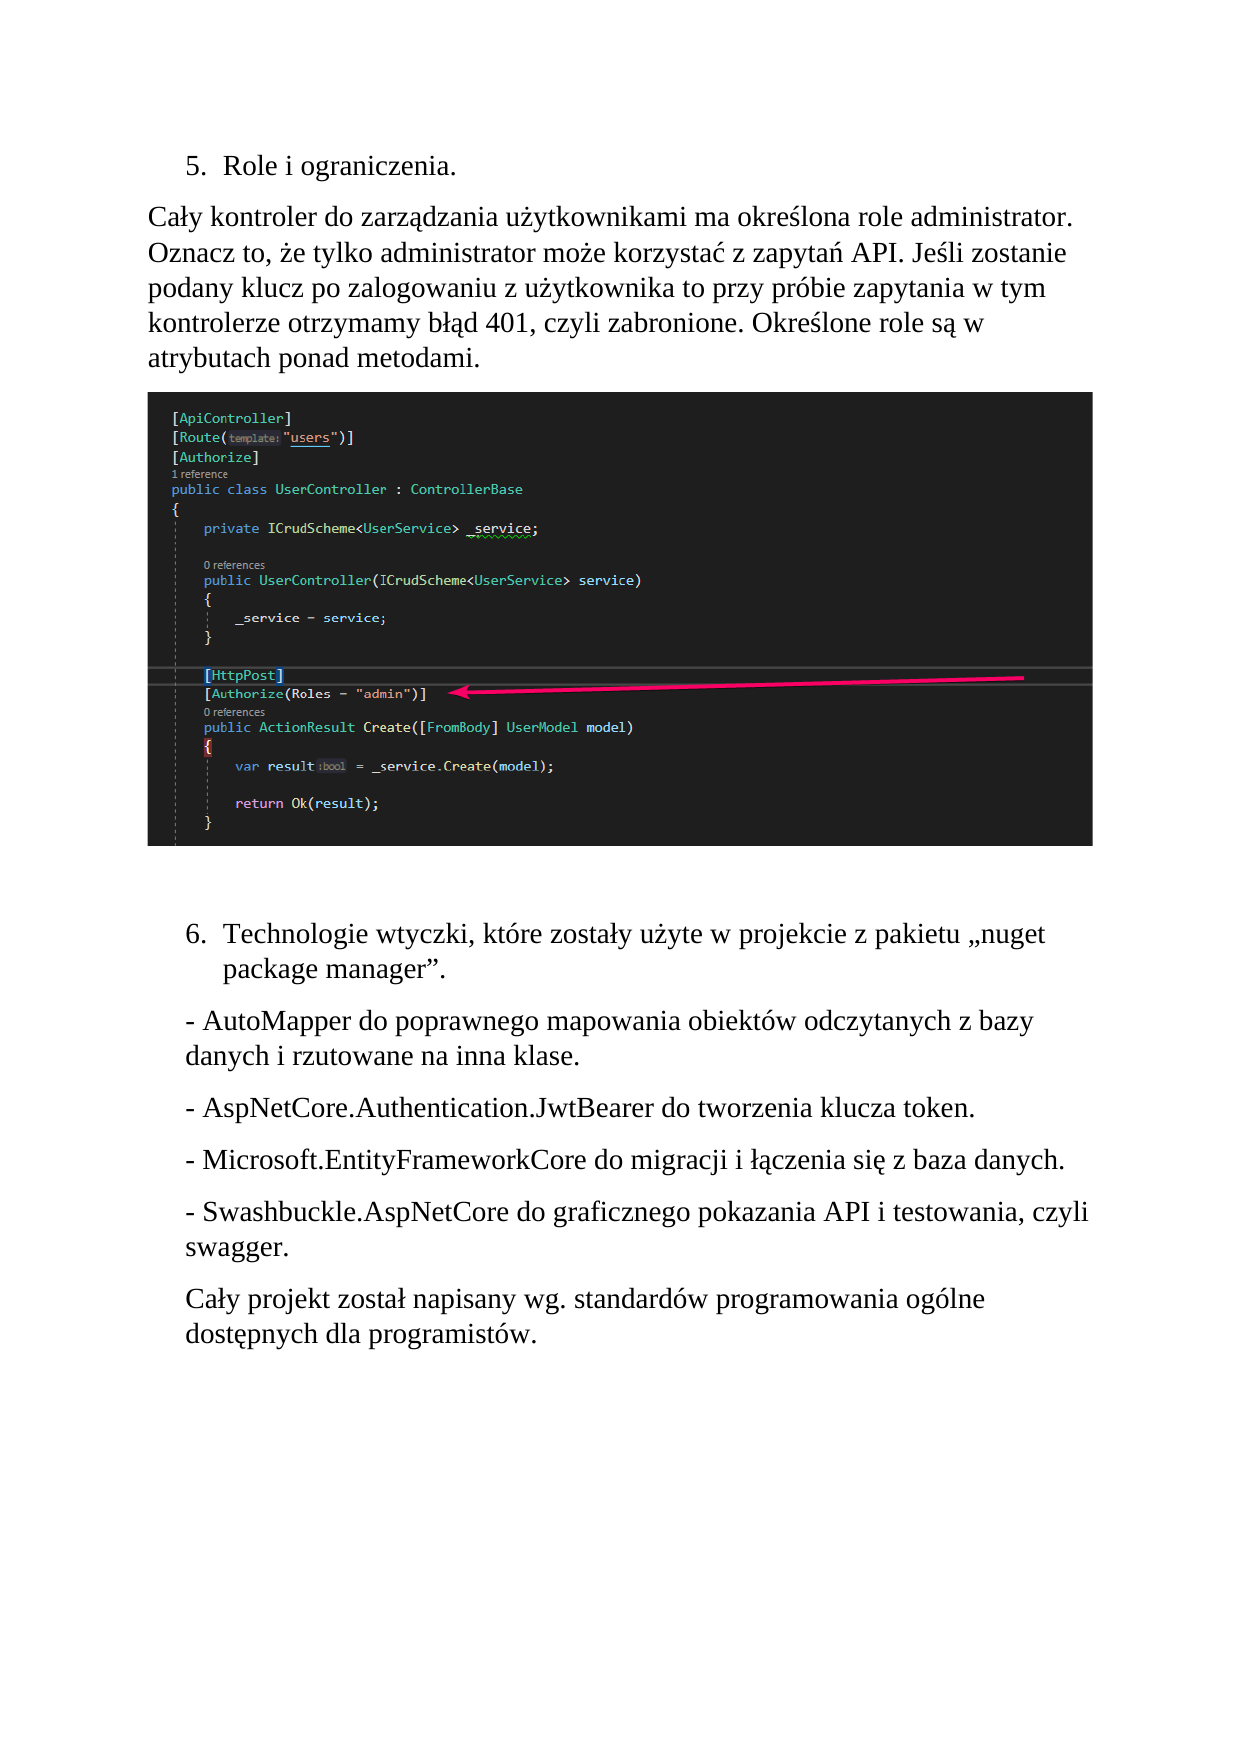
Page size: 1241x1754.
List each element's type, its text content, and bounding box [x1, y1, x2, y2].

text - AutoMapper do poprawnego mapowania obiektów odczytanych z bazy danych i rzutowane na inna klase. [185, 1003, 1093, 1072]
text - Microsoft.EntityFrameworkCore do migracji i łączenia się z baza danych. [185, 1142, 1093, 1175]
list Role i ograniczenia. [185, 148, 1093, 181]
text - AspNetCore.Authentication.JwtBearer do tworzenia klucza token. [185, 1090, 1093, 1123]
text Cały projekt został napisany wg. standardów programowania ogólne dostępnych dla programistów. [185, 1281, 1093, 1349]
list Technologie wtyczki, które zostały użyte w projekcie z pakietu „nuget package manager”. [185, 916, 1093, 984]
text Cały kontroler do zarządzania użytkownikami ma określona role administrator. Oznacz to, że tylko administrator może korzystać z zapytań API. Jeśli zostanie podany klucz po zalogowaniu z użytkownika to przy próbie zapytania w tym kontrolerze otrzymamy błąd 401, czyli zabronione. Określone role są w atrybutach ponad metodami. [148, 199, 1093, 374]
text - Swashbuckle.AspNetCore do graficznego pokazania API i testowania, czyli swagger. [185, 1194, 1093, 1262]
